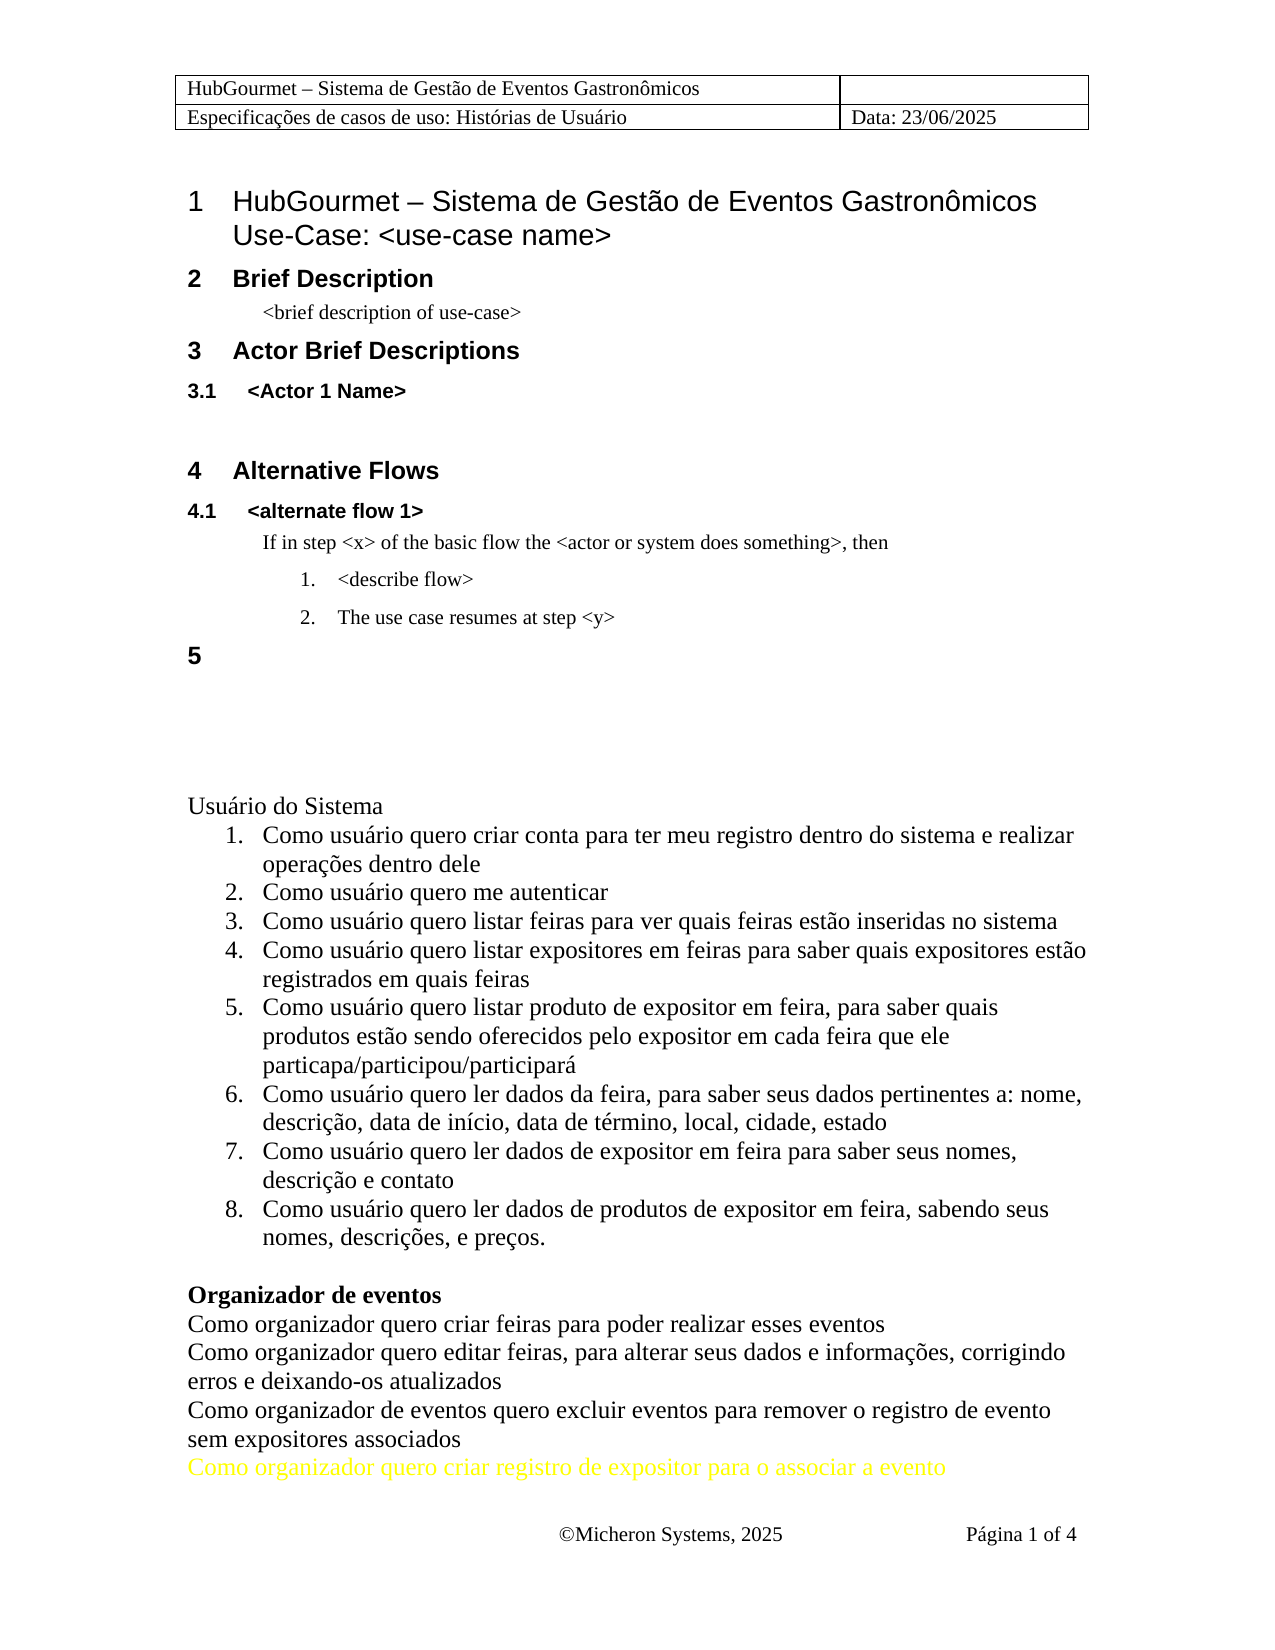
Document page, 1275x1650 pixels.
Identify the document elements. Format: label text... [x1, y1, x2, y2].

text Como organizador quero editar feiras, para alterar seus dados e informações, corrigindo erros e deixando-os atualizados [187, 1337, 1087, 1395]
list Como usuário quero criar conta para ter meu registro dentro do sistema e realizar operações dentro dele [225, 820, 1087, 877]
subtitle <Actor 1 Name> [187, 377, 1087, 402]
list Como usuário quero ler dados de produtos de expositor em feira, sabendo seus nomes, descrições, e preços. [225, 1194, 1087, 1251]
text Como organizador de eventos quero excluir eventos para remover o registro de evento sem expositores associados [187, 1395, 1087, 1452]
text Usuário do Sistema [187, 791, 1087, 820]
list Como usuário quero listar expositores em feiras para saber quais expositores estão registrados em quais feiras [225, 935, 1087, 992]
list <describe flow> [300, 566, 1087, 591]
subtitle Alternative Flows [187, 456, 1087, 485]
subtitle Actor Brief Descriptions [187, 336, 1087, 365]
list Como usuário quero ler dados de expositor em feira para saber seus nomes, descrição e contato [225, 1136, 1087, 1194]
title HubGourmet – Sistema de Gestão de Eventos Gastronômicos Use-Case: <use-case name> [187, 184, 1087, 251]
list Como usuário quero listar produto de expositor em feira, para saber quais produtos estão sendo oferecidos pelo expositor em cada feira que ele particapa/participou/participará [225, 992, 1087, 1079]
text Organizador de eventos [187, 1280, 1087, 1309]
text <brief description of use-case> [262, 299, 1087, 324]
text If in step <x> of the basic flow the <actor or system does something>, then [262, 529, 1087, 554]
text Como organizador quero criar feiras para poder realizar esses eventos [187, 1309, 1087, 1337]
list Como usuário quero listar feiras para ver quais feiras estão inseridas no sistema [225, 906, 1087, 935]
subtitle Brief Description [187, 264, 1087, 292]
list Como usuário quero me autenticar [225, 877, 1087, 906]
list Como usuário quero ler dados da feira, para saber seus dados pertinentes a: nome, descrição, data de início, data de término, local, cidade, estado [225, 1079, 1087, 1136]
text Como organizador quero criar registro de expositor para o associar a evento [187, 1452, 1087, 1481]
list The use case resumes at step <y> [300, 604, 1087, 629]
subtitle <alternate flow 1> [187, 497, 1087, 522]
